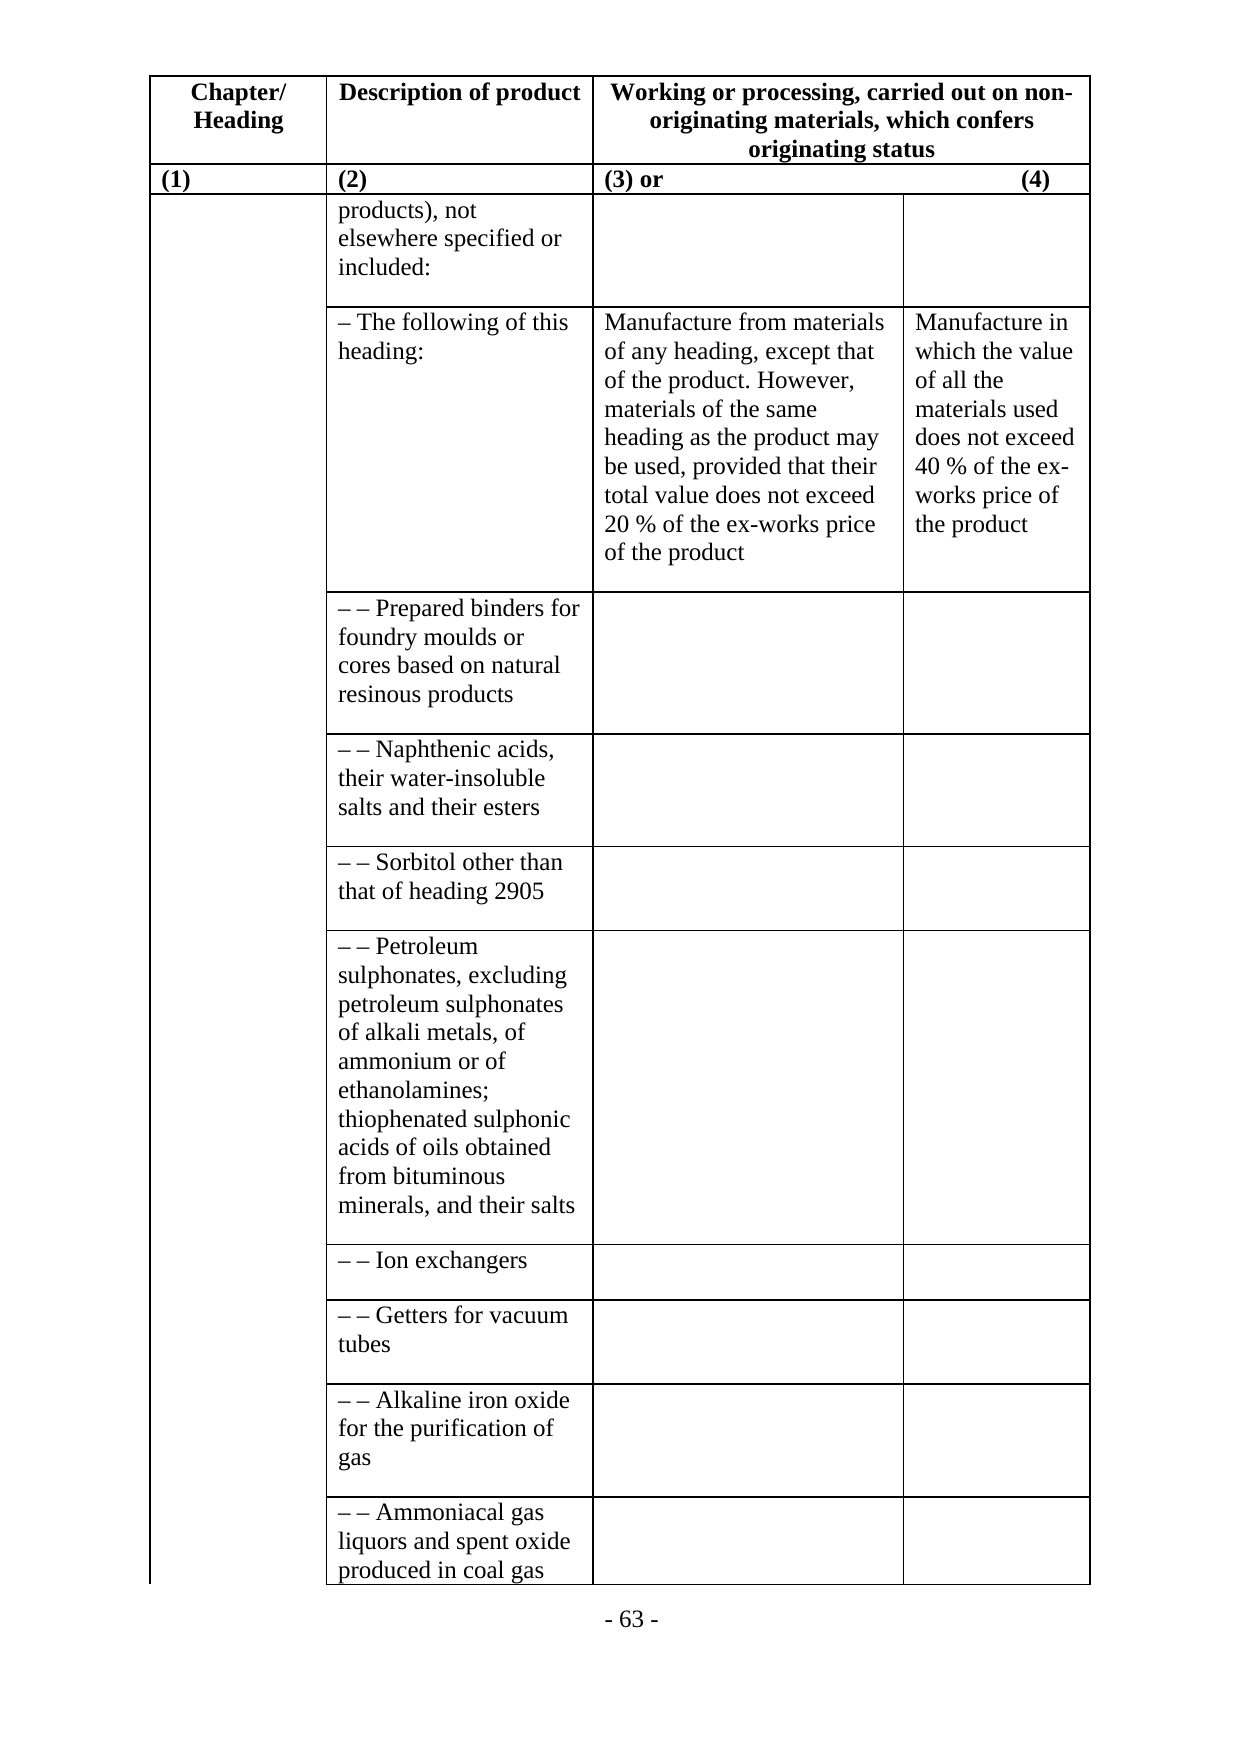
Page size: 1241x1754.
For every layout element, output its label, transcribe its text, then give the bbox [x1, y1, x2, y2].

table_cell – – Alkaline iron oxide for the purification of gas [327, 1385, 592, 1496]
table_cell – – Ammoniacal gas liquors and spent oxide produced in coal gas [327, 1498, 592, 1584]
table_cell – – Petroleum sulphonates, excluding petroleum sulphonates of alkali metals, of ammonium or of ethanolamines; thiophenated sulphonic acids of oils obtained from bituminous minerals, and their salts [327, 931, 592, 1244]
table_cell [904, 195, 1089, 306]
table_cell [904, 1385, 1089, 1496]
table_cell [904, 1498, 1089, 1584]
table_cell [151, 1299, 326, 1383]
table_cell [594, 195, 903, 306]
table_cell [151, 306, 326, 591]
table_cell – – Naphthenic acids, their water-insoluble salts and their esters [327, 735, 592, 846]
table_cell (3) or (4) [594, 165, 1089, 193]
table_cell [151, 1244, 326, 1299]
table_cell (1) [151, 165, 326, 193]
table_cell [594, 1301, 903, 1383]
table_cell [151, 591, 326, 733]
table_cell [151, 1496, 326, 1584]
table_cell – – Prepared binders for foundry moulds or cores based on natural resinous products [327, 593, 592, 733]
table_header Chapter/Heading [151, 77, 326, 163]
table_cell [904, 735, 1089, 846]
table_cell [151, 1383, 326, 1496]
table_cell – – Sorbitol other than that of heading 2905 [327, 847, 592, 930]
table_cell Manufacture from materials of any heading, except that of the product. However, materials of the same heading as the product may be used, provided that their total value does not exceed 20 % of the ex-works price of the product [594, 308, 903, 591]
table_cell [151, 733, 326, 846]
table_cell [594, 1498, 903, 1584]
table_cell products), not elsewhere specified or included: [327, 195, 592, 306]
table_header Description of product [327, 77, 592, 163]
table_cell [904, 931, 1089, 1244]
table_cell [594, 847, 903, 930]
table_cell [151, 195, 326, 306]
table_cell [594, 1385, 903, 1496]
table_cell [904, 1301, 1089, 1383]
table_cell [594, 1245, 903, 1299]
table_cell [151, 846, 326, 930]
table_cell – The following of this heading: [327, 308, 592, 591]
table_cell [904, 847, 1089, 930]
table_cell Manufacture in which the value of all the materials used does not exceed 40 % of the ex-works price of the product [904, 308, 1089, 591]
table_cell [594, 593, 903, 733]
table_cell (2) [327, 165, 592, 193]
table_cell [904, 593, 1089, 733]
table_cell – – Ion exchangers [327, 1245, 592, 1299]
table_cell [594, 931, 903, 1244]
table_cell – – Getters for vacuum tubes [327, 1301, 592, 1383]
table_header Working or processing, carried out on non-originating materials, which confers originating status [594, 77, 1089, 163]
table_cell [594, 735, 903, 846]
table_cell [151, 930, 326, 1244]
table_cell [904, 1245, 1089, 1299]
